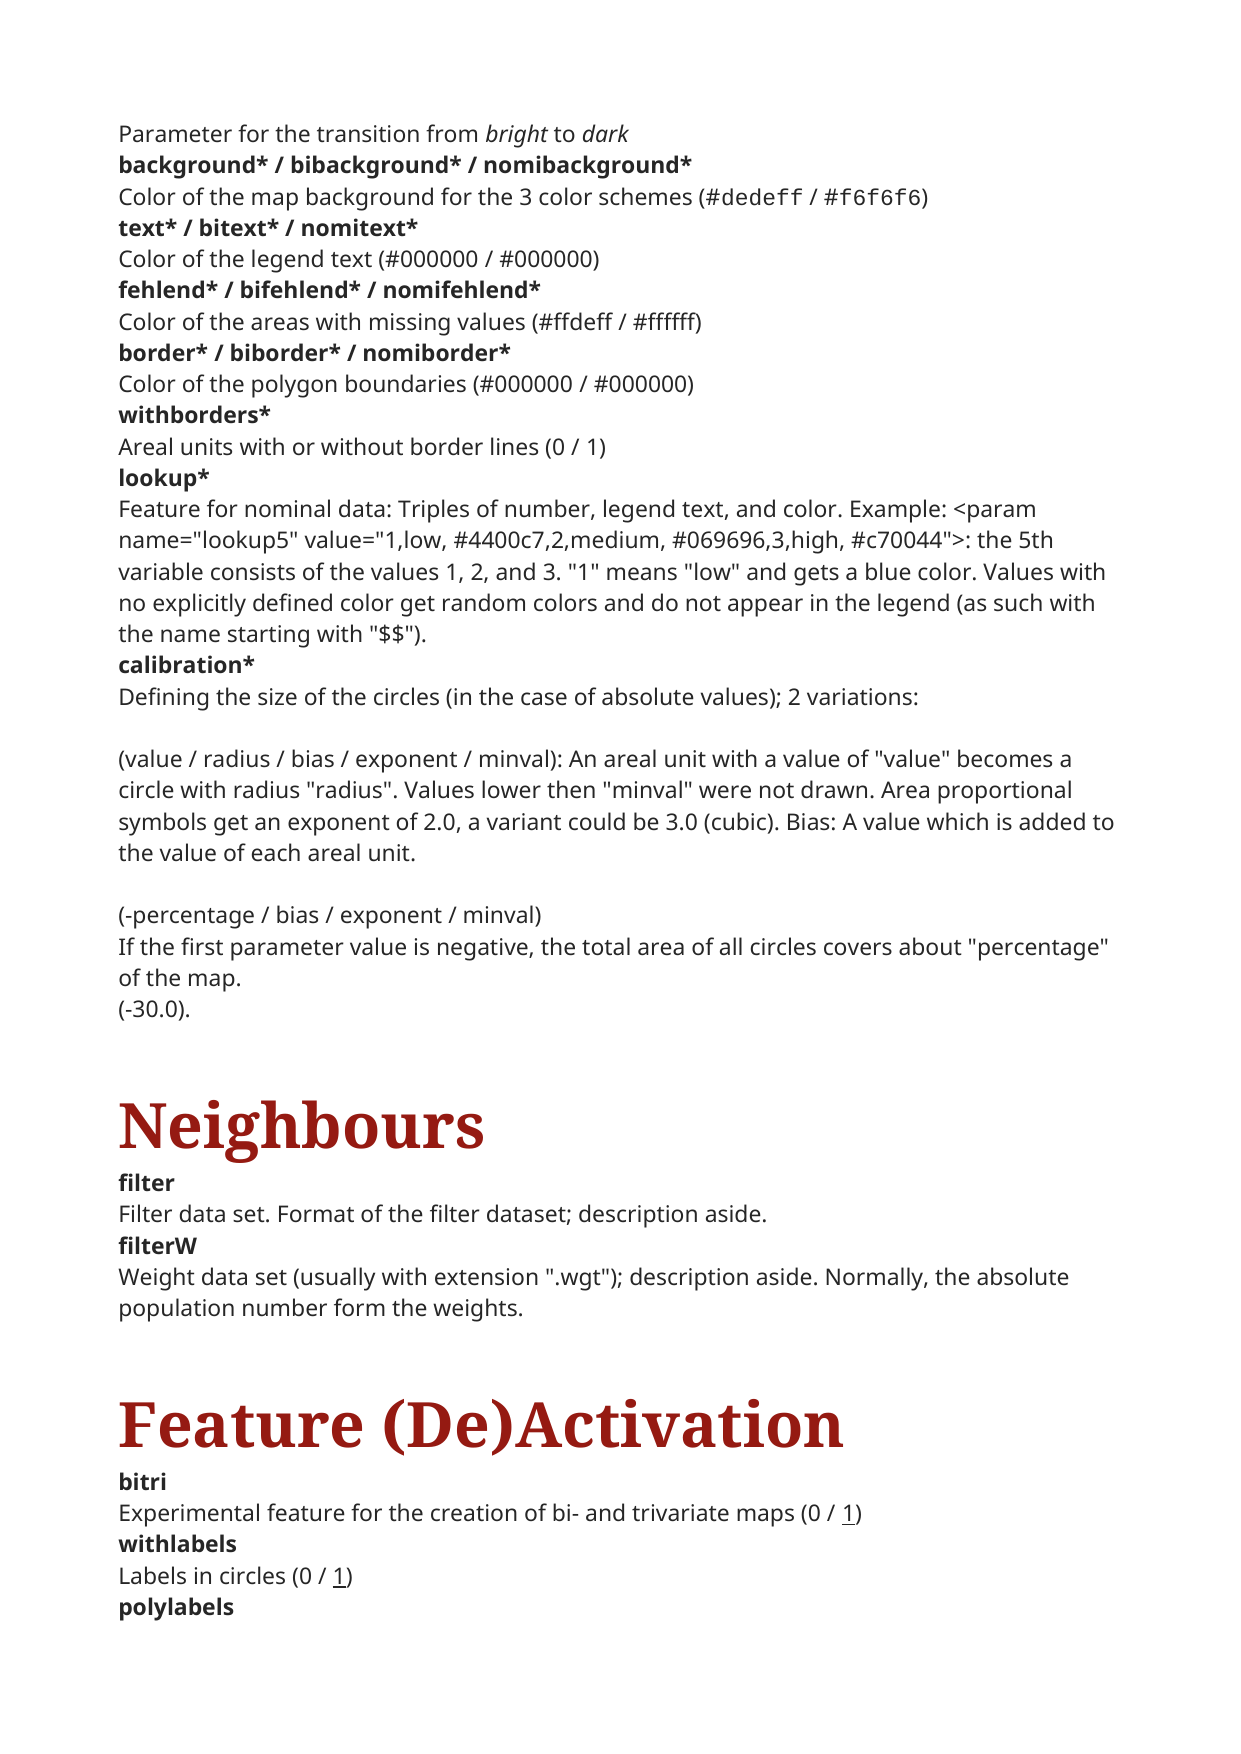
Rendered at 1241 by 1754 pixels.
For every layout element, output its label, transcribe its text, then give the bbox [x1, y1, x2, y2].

text withborders* [118, 399, 1122, 431]
text Experimental feature for the creation of bi- and trivariate maps (0 / 1) [118, 1497, 1122, 1528]
text fehlend* / bifehlend* / nomifehlend* [118, 274, 1122, 306]
text Parameter for the transition from bright to dark [118, 118, 1122, 149]
text Neighbours [118, 1082, 1122, 1167]
text Labels in circles (0 / 1) [118, 1560, 1122, 1591]
text Color of the polygon boundaries (#000000 / #000000) [118, 368, 1122, 399]
text If the first parameter value is negative, the total area of all circles covers about "percentage" of the map. [118, 931, 1122, 993]
text background* / bibackground* / nomibackground* [118, 149, 1122, 181]
text (value / radius / bias / exponent / minval): An areal unit with a value of "value" becomes a circle with radius "radius". Values lower then "minval" were not drawn. Area proportional symbols get an exponent of 2.0, a variant could be 3.0 (cubic). Bias: A value which is added to the value of each areal unit. [118, 743, 1122, 868]
text border* / biborder* / nomiborder* [118, 337, 1122, 368]
text (-30.0). [118, 993, 1122, 1024]
text withlabels [118, 1528, 1122, 1560]
text calibration* [118, 649, 1122, 681]
text (-percentage / bias / exponent / minval) [118, 899, 1122, 931]
text bitri [118, 1466, 1122, 1497]
text Feature for nominal data: Triples of number, legend text, and color. Example: <param name="lookup5" value="1,low, #4400c7,2,medium, #069696,3,high, #c70044">: the 5th variable consists of the values 1, 2, and 3. "1" means "low" and gets a blue color. Values with no explicitly defined color get random colors and do not appear in the legend (as such with the name starting with "$$"). [118, 493, 1122, 649]
text Areal units with or without border lines (0 / 1) [118, 431, 1122, 462]
text Feature (De)Activation [118, 1381, 1122, 1466]
text Color of the legend text (#000000 / #000000) [118, 243, 1122, 274]
text lookup* [118, 462, 1122, 493]
text Color of the map background for the 3 color schemes (#dedeff / #f6f6f6) [118, 181, 1122, 212]
text Weight data set (usually with extension ".wgt"); description aside. Normally, the absolute population number form the weights. [118, 1261, 1122, 1323]
text Filter data set. Format of the filter dataset; description aside. [118, 1198, 1122, 1229]
text Defining the size of the circles (in the case of absolute values); 2 variations: [118, 681, 1122, 712]
text polylabels [118, 1591, 1122, 1622]
text filter [118, 1167, 1122, 1198]
text filterW [118, 1229, 1122, 1261]
text text* / bitext* / nomitext* [118, 212, 1122, 243]
text Color of the areas with missing values (#ffdeff / #ffffff) [118, 306, 1122, 337]
